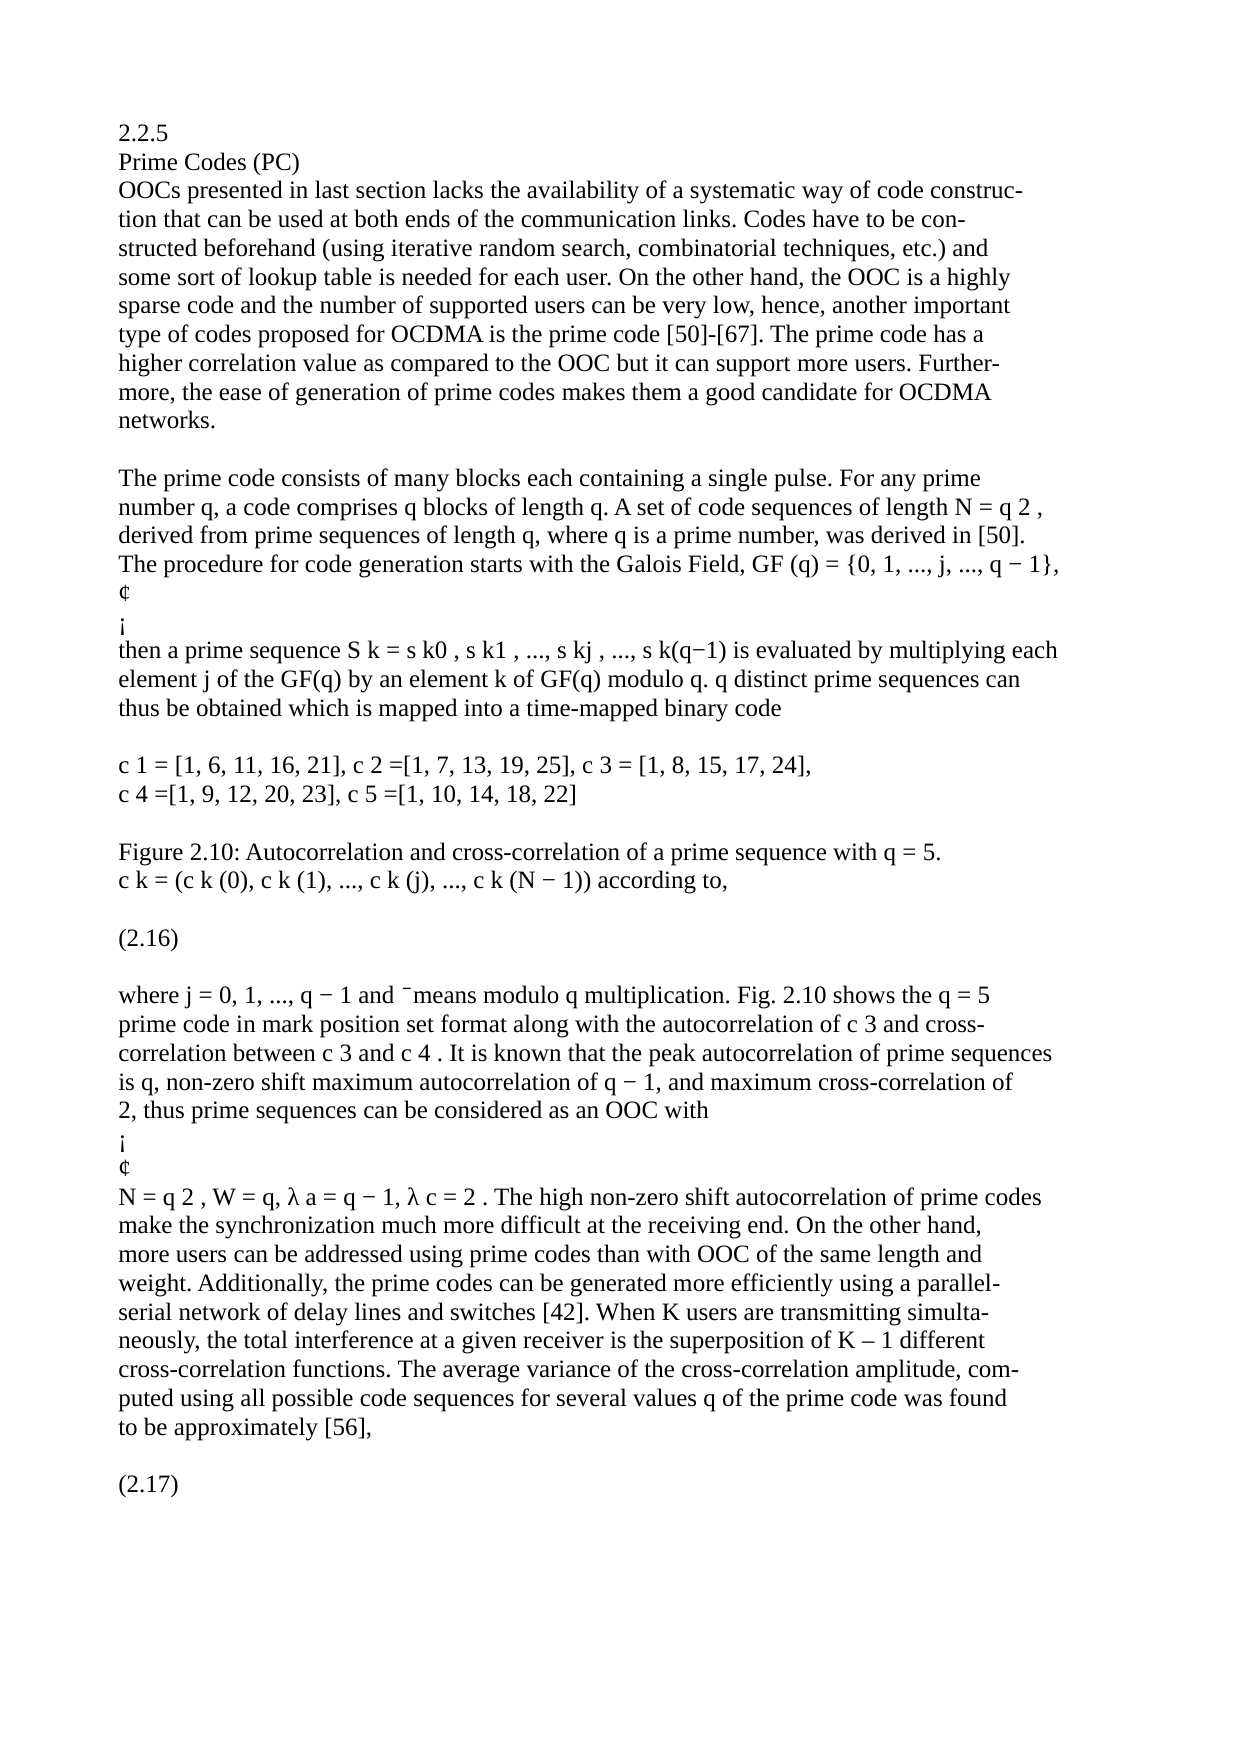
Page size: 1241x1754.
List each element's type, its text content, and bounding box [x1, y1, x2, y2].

text serial network of delay lines and switches [42]. When K users are transmitting simulta- [118, 1297, 1122, 1326]
text Prime Codes (PC) [118, 147, 1122, 176]
text to be approximately [56], [118, 1412, 1122, 1441]
text number q, a code comprises q blocks of length q. A set of code sequences of length N = q 2 , [118, 492, 1122, 521]
text higher correlation value as compared to the OOC but it can support more users. Further- [118, 348, 1122, 377]
text some sort of lookup table is needed for each user. On the other hand, the OOC is a highly [118, 262, 1122, 291]
text tion that can be used at both ends of the communication links. Codes have to be con- [118, 204, 1122, 233]
text ¢ [118, 578, 1122, 607]
text 2.2.5 [118, 118, 1122, 147]
text prime code in mark position set format along with the autocorrelation of c 3 and cross- [118, 1009, 1122, 1038]
text c 1 = [1, 6, 11, 16, 21], c 2 =[1, 7, 13, 19, 25], c 3 = [1, 8, 15, 17, 24], [118, 751, 1122, 779]
text where j = 0, 1, ..., q − 1 and ̄ means modulo q multiplication. Fig. 2.10 shows the q = 5 [118, 981, 1122, 1009]
text c 4 =[1, 9, 12, 20, 23], c 5 =[1, 10, 14, 18, 22] [118, 779, 1122, 808]
text Figure 2.10: Autocorrelation and cross-correlation of a prime sequence with q = 5. [118, 837, 1122, 866]
text structed beforehand (using iterative random search, combinatorial techniques, etc.) and [118, 233, 1122, 262]
text more, the ease of generation of prime codes makes them a good candidate for OCDMA [118, 377, 1122, 406]
text thus be obtained which is mapped into a time-mapped binary code [118, 693, 1122, 722]
text (2.17) [118, 1469, 1122, 1498]
text derived from prime sequences of length q, where q is a prime number, was derived in [50]. [118, 521, 1122, 549]
text The prime code consists of many blocks each containing a single pulse. For any prime [118, 463, 1122, 492]
text networks. [118, 406, 1122, 434]
text ¡ [118, 607, 1122, 636]
text make the synchronization much more difficult at the receiving end. On the other hand, [118, 1211, 1122, 1239]
text correlation between c 3 and c 4 . It is known that the peak autocorrelation of prime sequences [118, 1038, 1122, 1067]
text type of codes proposed for OCDMA is the prime code [50]-[67]. The prime code has a [118, 319, 1122, 348]
text 2, thus prime sequences can be considered as an OOC with [118, 1096, 1122, 1124]
text sparse code and the number of supported users can be very low, hence, another important [118, 291, 1122, 319]
text ¡ [118, 1124, 1122, 1153]
text neously, the total interference at a given receiver is the superposition of K – 1 different [118, 1326, 1122, 1354]
text puted using all possible code sequences for several values q of the prime code was found [118, 1383, 1122, 1412]
text The procedure for code generation starts with the Galois Field, GF (q) = {0, 1, ..., j, ..., q − 1}, [118, 549, 1122, 578]
text is q, non-zero shift maximum autocorrelation of q − 1, and maximum cross-correlation of [118, 1067, 1122, 1096]
text OOCs presented in last section lacks the availability of a systematic way of code construc- [118, 176, 1122, 204]
text (2.16) [118, 923, 1122, 952]
text ¢ [118, 1153, 1122, 1182]
text weight. Additionally, the prime codes can be generated more efficiently using a parallel- [118, 1268, 1122, 1297]
text then a prime sequence S k = s k0 , s k1 , ..., s kj , ..., s k(q−1) is evaluated by multiplying each [118, 636, 1122, 664]
text c k = (c k (0), c k (1), ..., c k (j), ..., c k (N − 1)) according to, [118, 866, 1122, 894]
text N = q 2 , W = q, λ a = q − 1, λ c = 2 . The high non-zero shift autocorrelation of prime codes [118, 1182, 1122, 1211]
text element j of the GF(q) by an element k of GF(q) modulo q. q distinct prime sequences can [118, 664, 1122, 693]
text cross-correlation functions. The average variance of the cross-correlation amplitude, com- [118, 1354, 1122, 1383]
text more users can be addressed using prime codes than with OOC of the same length and [118, 1239, 1122, 1268]
